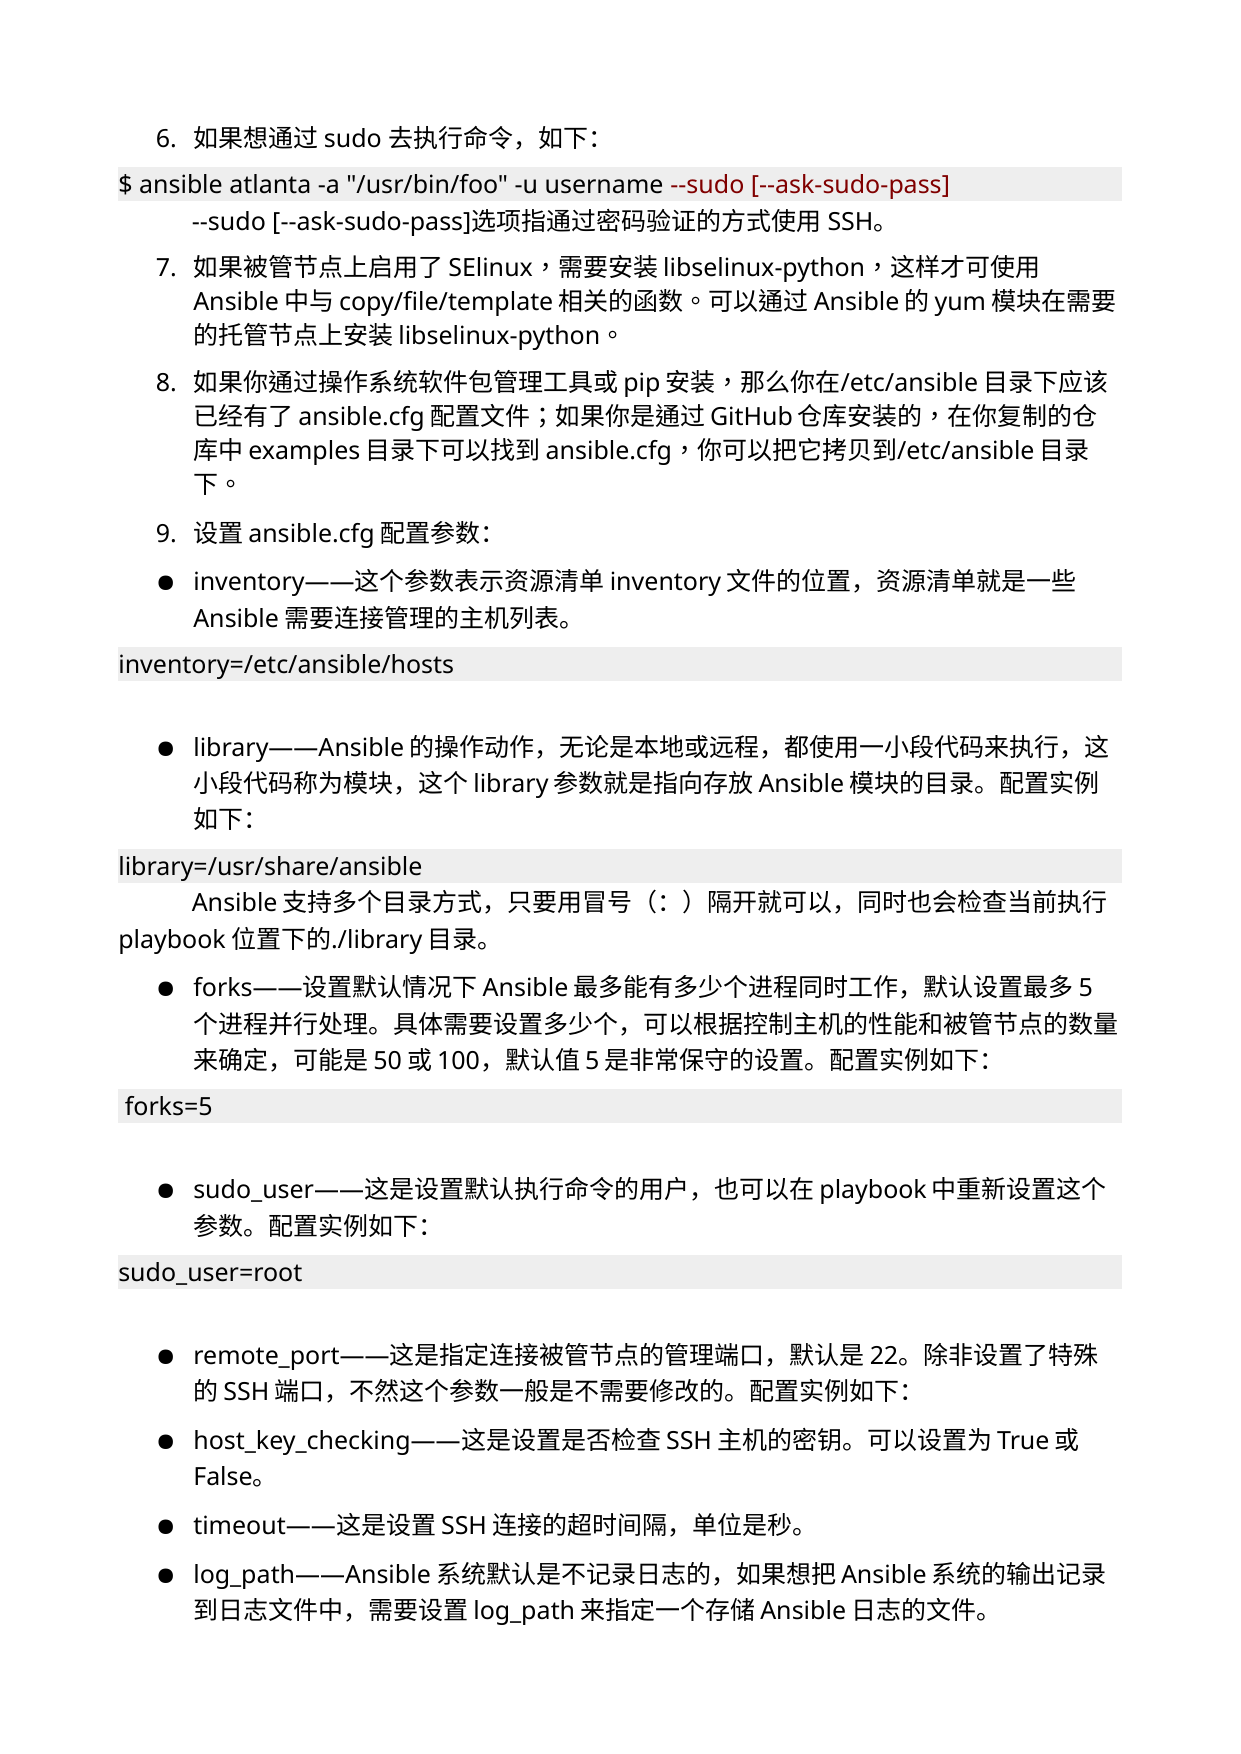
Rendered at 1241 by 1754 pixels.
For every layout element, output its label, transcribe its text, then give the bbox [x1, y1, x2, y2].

list timeout——这是设置SSH连接的超时间隔，单位是秒。 [156, 1505, 1122, 1542]
list remote_port——这是指定连接被管节点的管理端口，默认是22。除非设置了特殊的SSH端口，不然这个参数一般是不需要修改的。配置实例如下： [156, 1335, 1122, 1408]
table_header sudo_user=root [118, 1255, 1122, 1289]
table_header inventory=/etc/ansible/hosts [118, 647, 1122, 681]
list library——Ansible的操作动作，无论是本地或远程，都使用一小段代码来执行，这小段代码称为模块，这个library参数就是指向存放Ansible模块的目录。配置实例如下： [156, 727, 1122, 836]
table_header forks=5 [118, 1089, 1122, 1123]
list inventory——这个参数表示资源清单inventory文件的位置，资源清单就是一些Ansible需要连接管理的主机列表。 [156, 562, 1122, 634]
text --sudo [--ask-sudo-pass]选项指通过密码验证的方式使用 SSH。 [118, 201, 1122, 237]
list host_key_checking——这是设置是否检查SSH主机的密钥。可以设置为True或False。 [156, 1420, 1122, 1493]
list 如果被管节点上启用了SElinux，需要安装libselinux-python，这样才可使用Ansible中与copy/file/template相关的函数。可以通过Ansible的yum模块在需要的托管节点上安装libselinux-python。 [156, 250, 1122, 352]
list sudo_user——这是设置默认执行命令的用户，也可以在playbook中重新设置这个参数。配置实例如下： [156, 1170, 1122, 1242]
list 如果想通过 sudo 去执行命令，如下： [156, 118, 1122, 154]
list 如果你通过操作系统软件包管理工具或pip安装，那么你在/etc/ansible目录下应该已经有了ansible.cfg配置文件；如果你是通过GitHub仓库安装的，在你复制的仓库中examples目录下可以找到ansible.cfg，你可以把它拷贝到/etc/ansible目录下。 [156, 364, 1122, 501]
list forks——设置默认情况下Ansible最多能有多少个进程同时工作，默认设置最多5个进程并行处理。具体需要设置多少个，可以根据控制主机的性能和被管节点的数量来确定，可能是50或100，默认值5是非常保守的设置。配置实例如下： [156, 968, 1122, 1077]
text Ansible支持多个目录方式，只要用冒号（：）隔开就可以，同时也会检查当前执行playbook位置下的./library目录。 [118, 883, 1122, 955]
list log_path——Ansible系统默认是不记录日志的，如果想把Ansible系统的输出记录到日志文件中，需要设置log_path来指定一个存储Ansible日志的文件。 [156, 1554, 1122, 1627]
table_header $ ansible atlanta -a "/usr/bin/foo" -u username --sudo [--ask-sudo-pass] [118, 167, 1122, 201]
table_header library=/usr/share/ansible [118, 849, 1122, 883]
list 设置ansible.cfg配置参数： [156, 513, 1122, 549]
